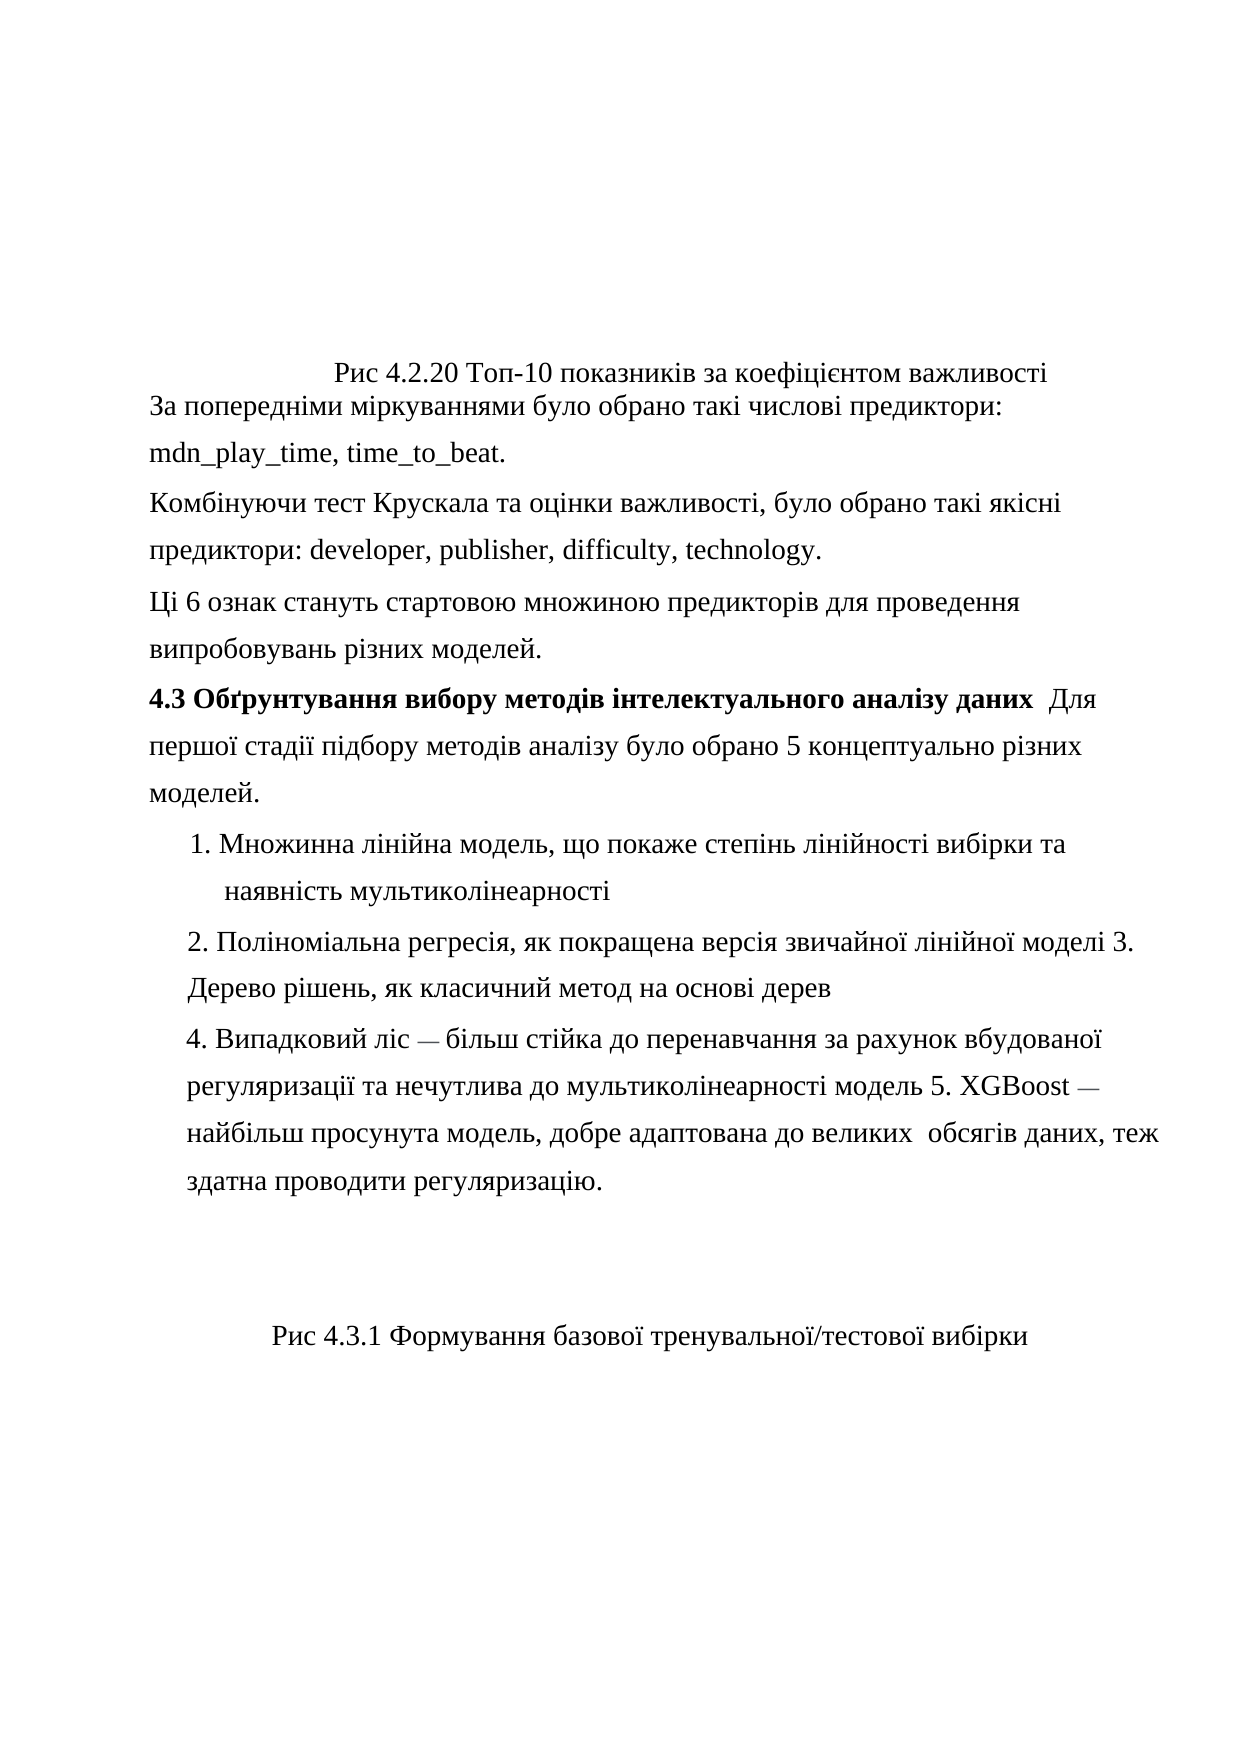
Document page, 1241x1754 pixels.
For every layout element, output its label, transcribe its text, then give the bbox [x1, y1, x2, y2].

picture [514, 86, 846, 355]
text 1. Множинна лінійна модель, що покаже степінь лінійності вибірки та наявність мультиколінеарності [189, 827, 1159, 907]
text Ці 6 ознак стануть стартовою множиною предикторів для проведення випробовувань різних моделей. [149, 584, 1059, 664]
picture [148, 1196, 1152, 1300]
text 4. Випадковий ліс — більш стійка до перенавчання за рахунок вбудованої регуляризації та нечутлива до мультиколінеарності модель 5. XGBoost — найбільш просунута модель, добре адаптована до великих обсягів даних, теж здатна проводити регуляризацію. [186, 1021, 1161, 1196]
text Комбінуючи тест Крускала та оцінки важливості, було обрано такі якісні предиктори: developer, publisher, difficulty, technology. [149, 485, 1101, 566]
text 2. Поліноміальна регресія, як покращена версія звичайної лінійної моделі 3. Дерево рішень, як класичний метод на основі дерев [187, 924, 1149, 1004]
text 4.3 Обґрунтування вибору методів інтелектуального аналізу даних Для першої стадії підбору методів аналізу було обрано 5 концептуально різних моделей. [149, 681, 1160, 808]
text Рис 4.2.20 Топ-10 показників за коефіцієнтом важливості [147, 355, 1048, 388]
text За попередніми міркуваннями було обрано такі числові предиктори: mdn_play_time, time_to_beat. [149, 388, 1046, 469]
text Рис 4.3.1 Формування базової тренувальної/тестової вибірки [148, 1300, 1152, 1352]
